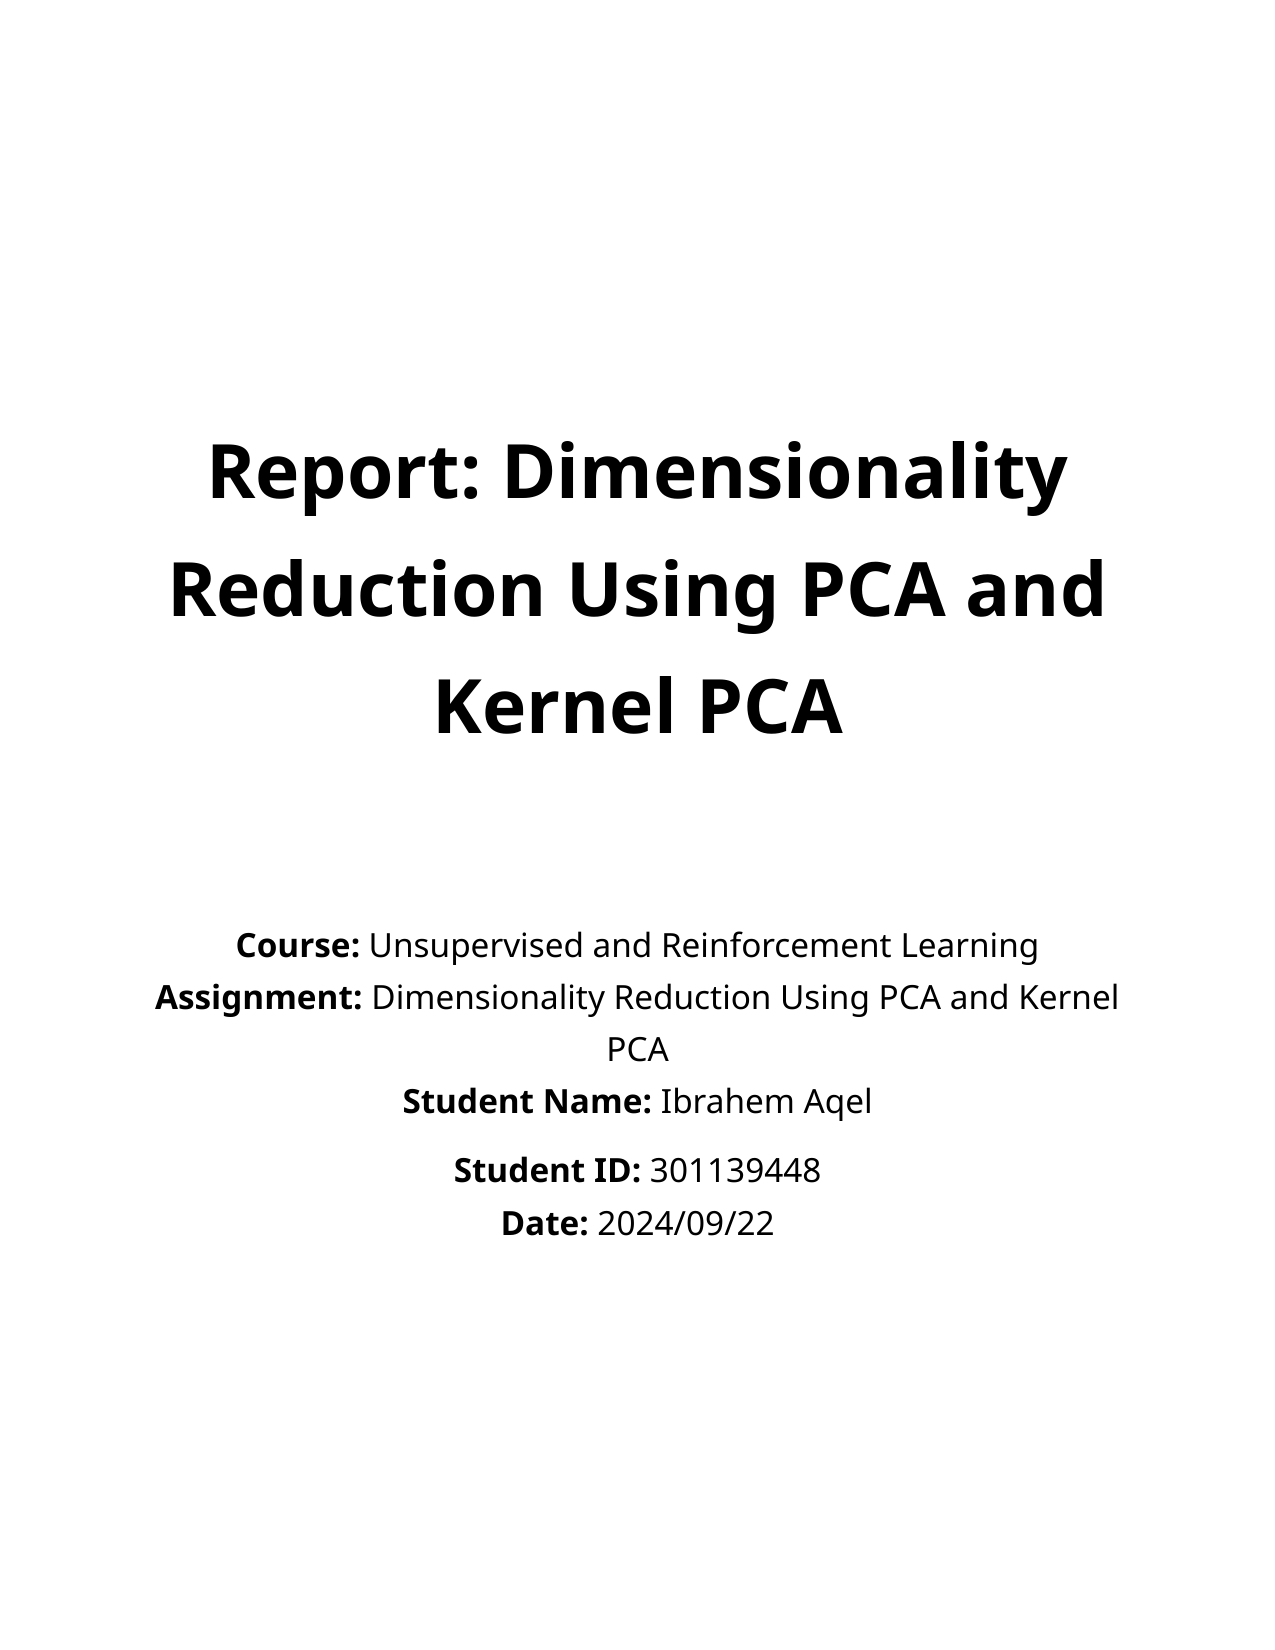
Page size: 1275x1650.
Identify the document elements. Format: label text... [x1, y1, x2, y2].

text Report: Dimensionality Reduction Using PCA and Kernel PCA [150, 418, 1125, 756]
text Student ID: 301139448 Date: 2024/09/22 [150, 1147, 1125, 1245]
text Course: Unsupervised and Reinforcement Learning Assignment: Dimensionality Reduction Using PCA and Kernel PCA Student Name: Ibrahem Aqel [150, 922, 1125, 1124]
